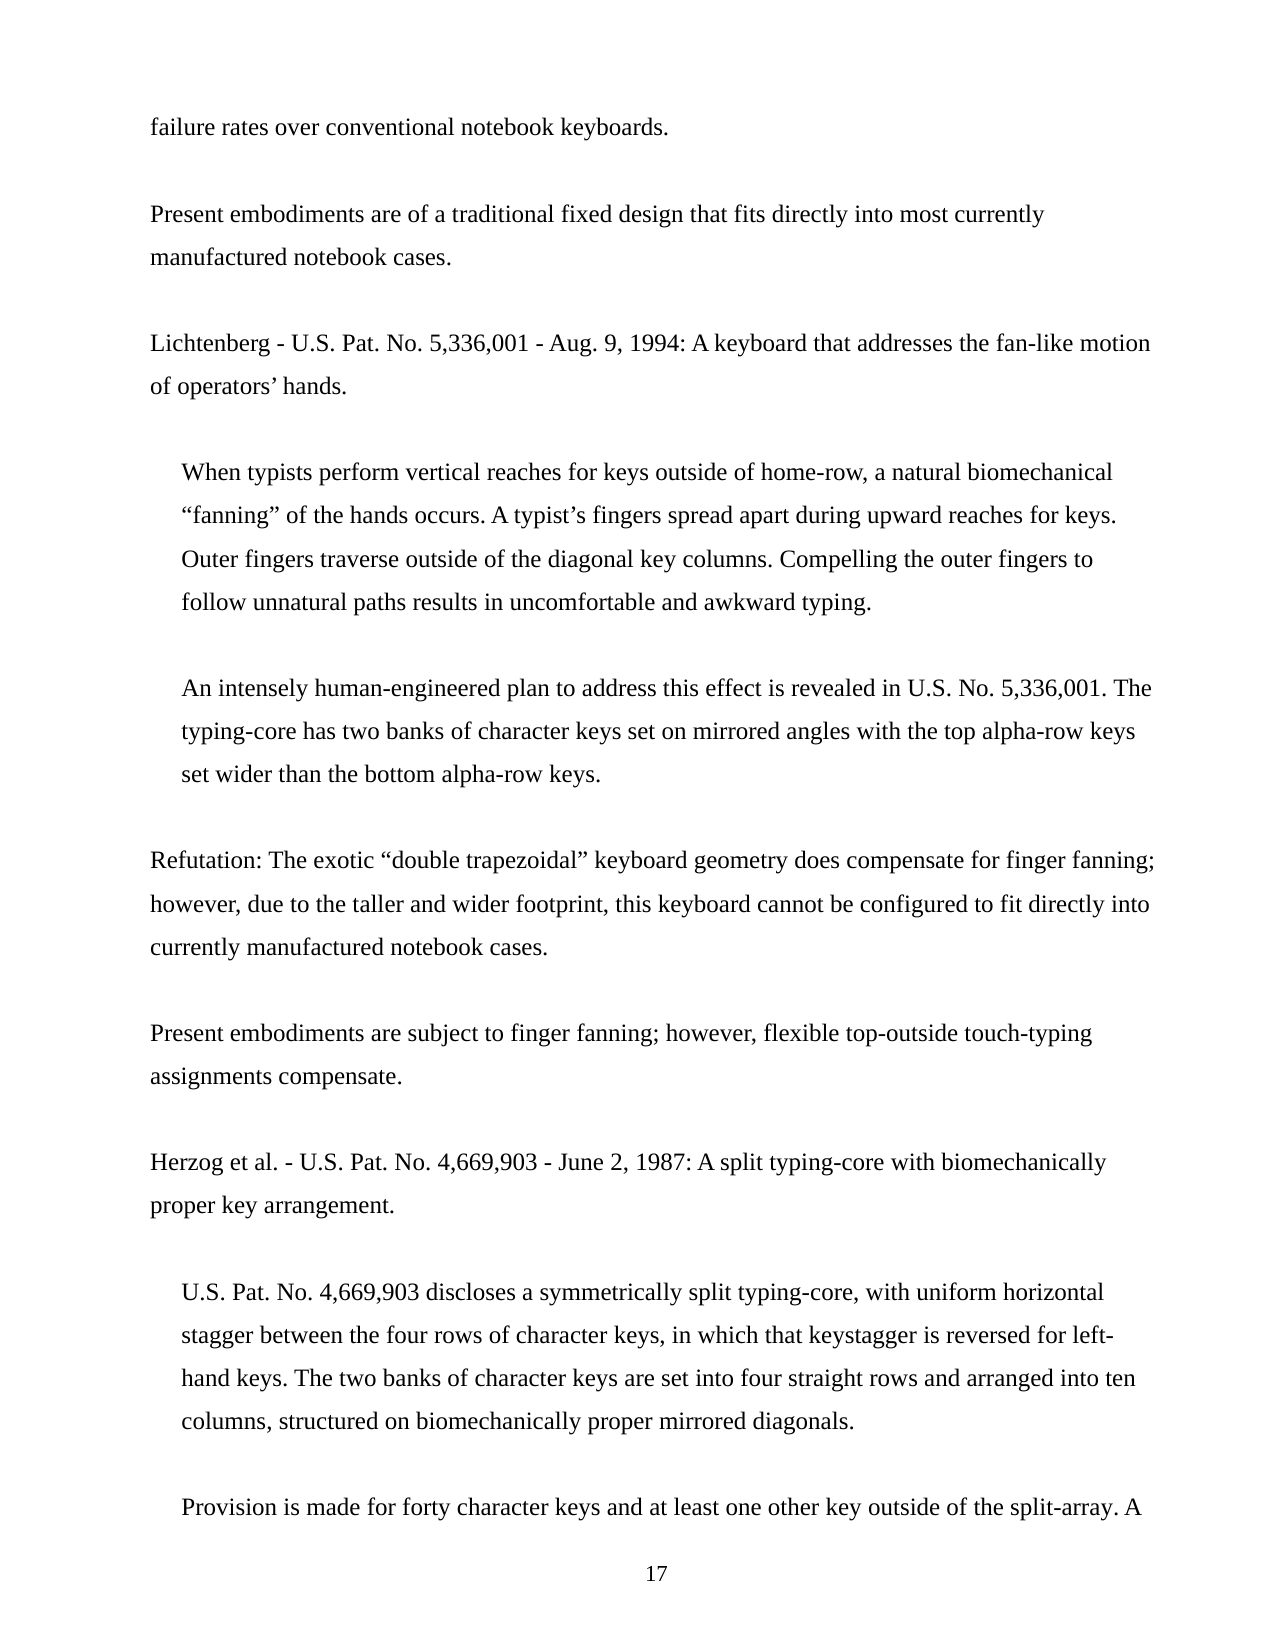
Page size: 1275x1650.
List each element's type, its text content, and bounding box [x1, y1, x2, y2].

text Refutation: The exotic “double trapezoidal” keyboard geometry does compensate for finger fanning; however, due to the taller and wider footprint, this keyboard cannot be configured to fit directly into currently manufactured notebook cases. [150, 846, 1162, 961]
text failure rates over conventional notebook keyboards. [150, 112, 1162, 141]
text Present embodiments are subject to finger fanning; however, flexible top-outside touch-typing assignments compensate. [150, 1018, 1162, 1090]
text Provision is made for forty character keys and at least one other key outside of the split-array. A [181, 1492, 1162, 1521]
text Present embodiments are of a traditional fixed design that fits directly into most currently manufactured notebook cases. [150, 199, 1162, 271]
text Lichtenberg - U.S. Pat. No. 5,336,001 - Aug. 9, 1994: A keyboard that addresses the fan-like motion of operators’ hands. [150, 328, 1162, 400]
text An intensely human-engineered plan to address this effect is revealed in U.S. No. 5,336,001. The typing-core has two banks of character keys set on mirrored angles with the top alpha-row keys set wider than the bottom alpha-row keys. [181, 673, 1162, 788]
text Herzog et al. - U.S. Pat. No. 4,669,903 - June 2, 1987: A split typing-core with biomechanically proper key arrangement. [150, 1147, 1162, 1219]
text U.S. Pat. No. 4,669,903 discloses a symmetrically split typing-core, with uniform horizontal stagger between the four rows of character keys, in which that keystagger is reversed for left-hand keys. The two banks of character keys are set into four straight rows and arranged into ten columns, structured on biomechanically proper mirrored diagonals. [181, 1277, 1162, 1435]
text When typists perform vertical reaches for keys outside of home-row, a natural biomechanical “fanning” of the hands occurs. A typist’s fingers spread apart during upward reaches for keys. Outer fingers traverse outside of the diagonal key columns. Compelling the outer fingers to follow unnatural paths results in uncomfortable and awkward typing. [181, 457, 1162, 616]
